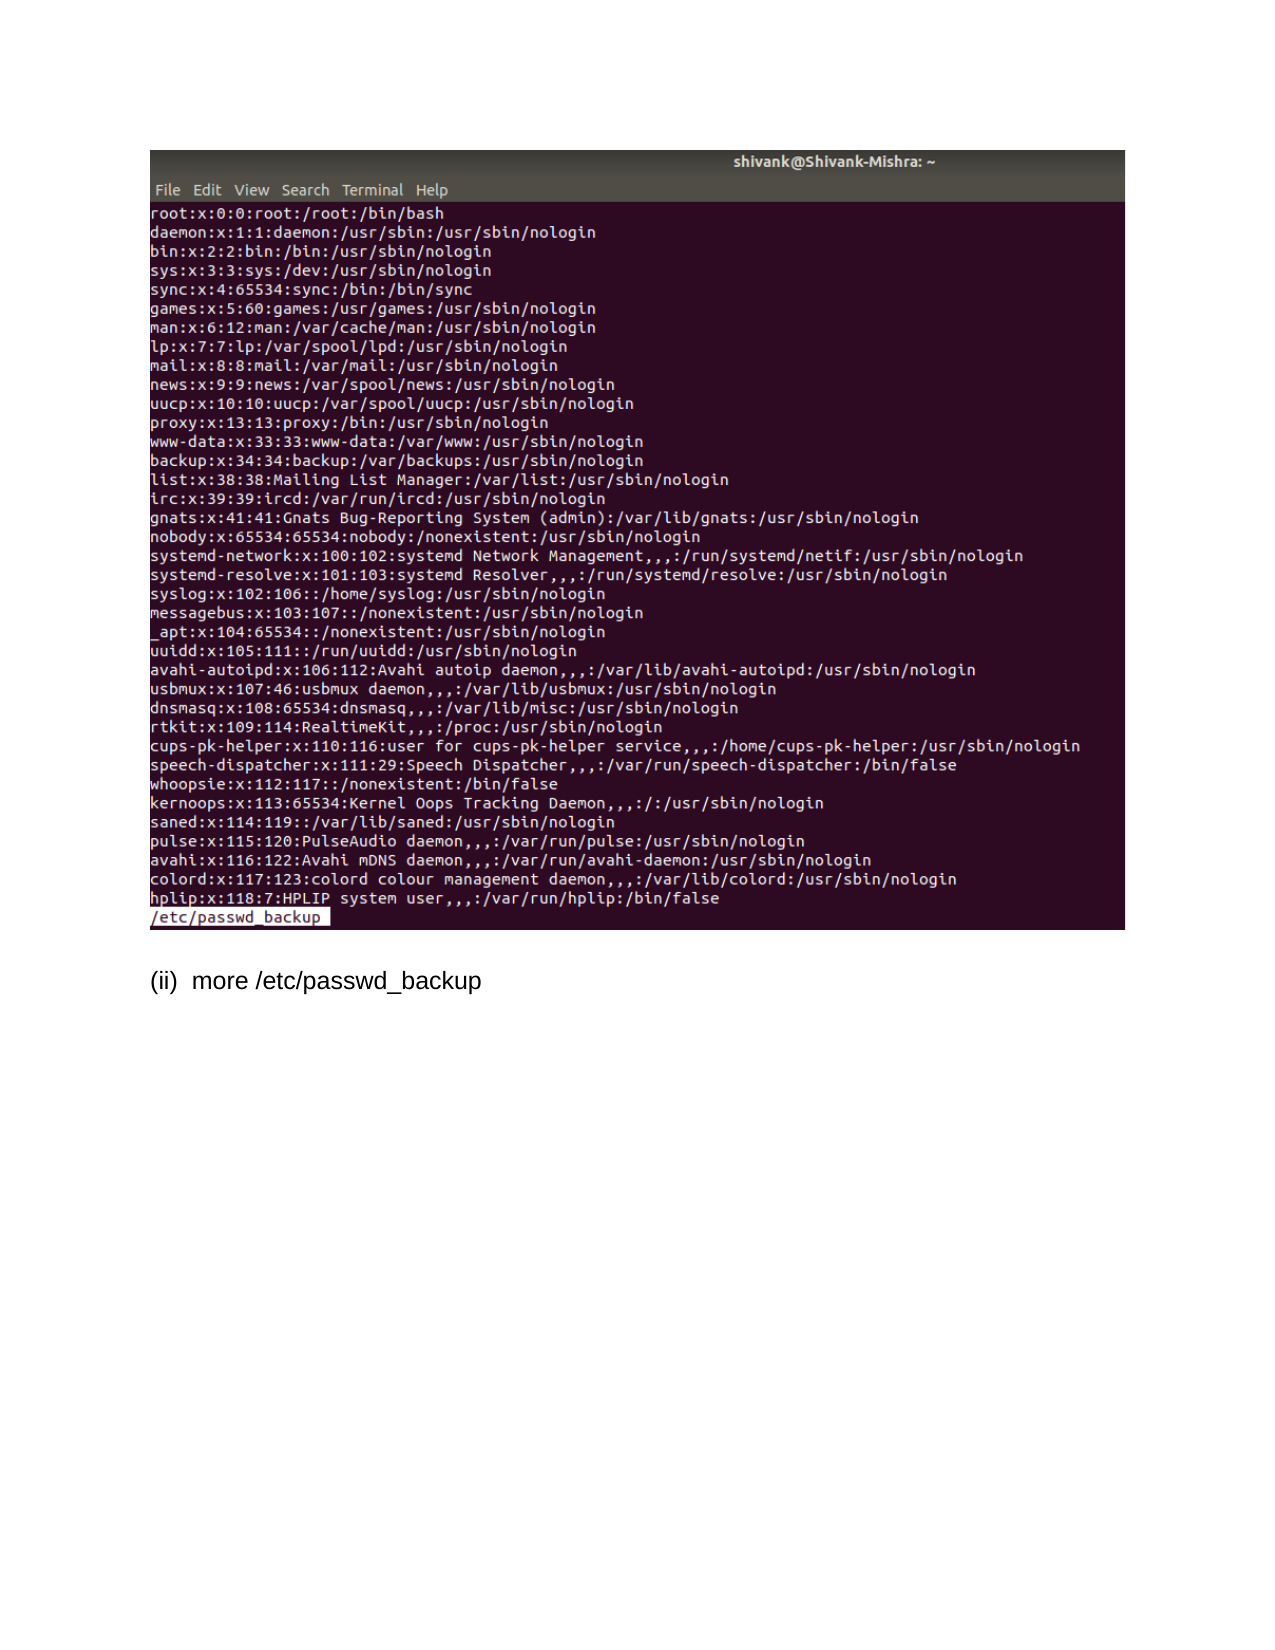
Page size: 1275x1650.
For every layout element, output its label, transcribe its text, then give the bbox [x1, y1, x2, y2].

text (ii) more /etc/passwd_backup [150, 966, 1125, 995]
picture [150, 150, 1125, 930]
